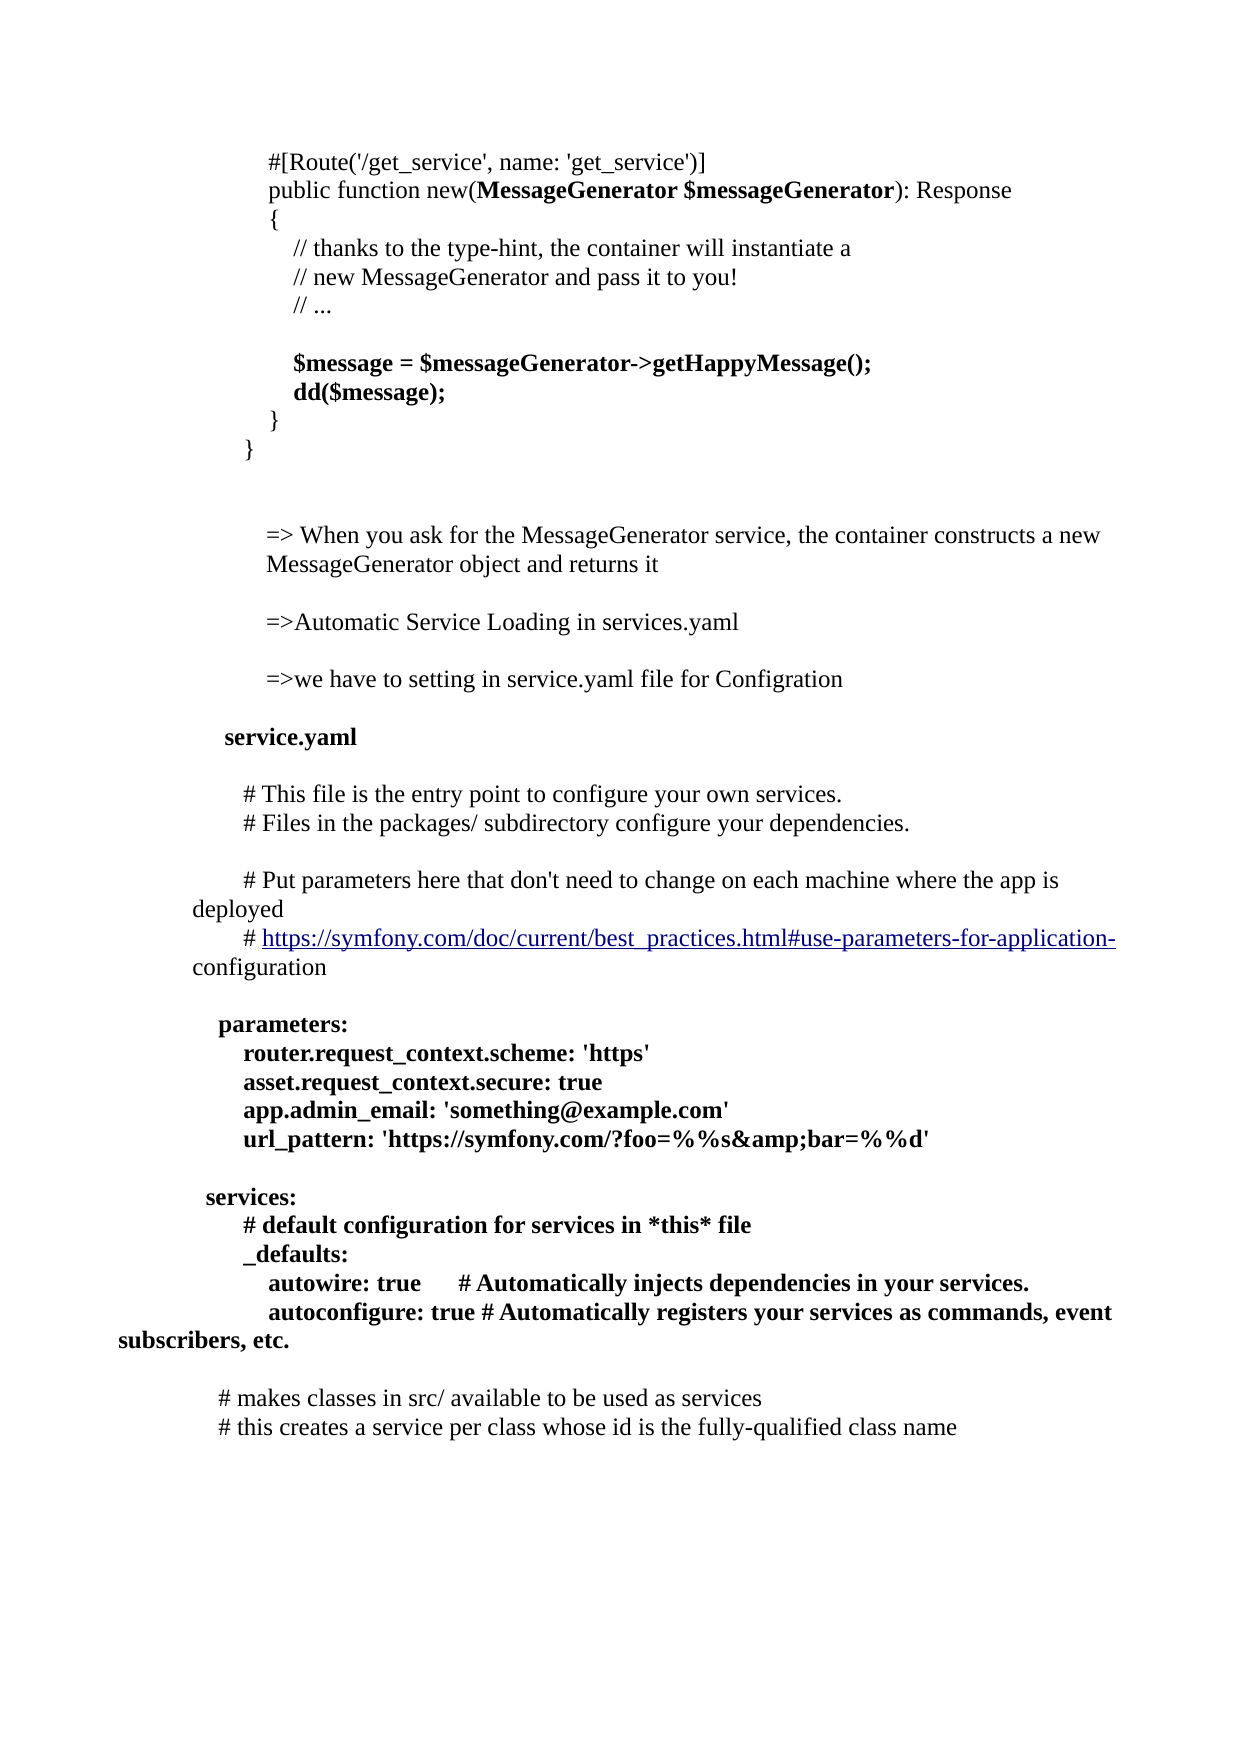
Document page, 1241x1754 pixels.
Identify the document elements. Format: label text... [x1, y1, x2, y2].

text // thanks to the type-hint, the container will instantiate a [118, 233, 1122, 262]
text =>Automatic Service Loading in services.yaml [118, 607, 1122, 636]
text autoconfigure: true # Automatically registers your services as commands, event subscribers, etc. [118, 1297, 1122, 1354]
text # makes classes in src/ available to be used as services [118, 1383, 1122, 1412]
text # Files in the packages/ subdirectory configure your dependencies. [118, 808, 1122, 837]
text # This file is the entry point to configure your own services. [118, 779, 1122, 808]
text } [118, 434, 1122, 463]
text router.request_context.scheme: 'https' [118, 1038, 1122, 1067]
text service.yaml [118, 722, 1122, 751]
text # https://symfony.com/doc/current/best_practices.html#use-parameters-for-application- configuration [118, 923, 1122, 981]
text // ... [118, 291, 1122, 319]
text url_pattern: 'https://symfony.com/?foo=%%s&amp;bar=%%d' [118, 1124, 1122, 1153]
text dd($message); [118, 377, 1122, 406]
text autowire: true # Automatically injects dependencies in your services. [118, 1268, 1122, 1297]
text # default configuration for services in *this* file [118, 1211, 1122, 1239]
text #[Route('/get_service', name: 'get_service')] [118, 147, 1122, 176]
text parameters: [118, 1009, 1122, 1038]
text asset.request_context.secure: true [118, 1067, 1122, 1096]
text _defaults: [118, 1239, 1122, 1268]
text // new MessageGenerator and pass it to you! [118, 262, 1122, 291]
text { [118, 204, 1122, 233]
text $message = $messageGenerator->getHappyMessage(); [118, 348, 1122, 377]
text app.admin_email: 'something@example.com' [118, 1096, 1122, 1124]
text public function new(MessageGenerator $messageGenerator): Response [118, 176, 1122, 204]
text => When you ask for the MessageGenerator service, the container constructs a new MessageGenerator object and returns it [118, 521, 1122, 578]
text =>we have to setting in service.yaml file for Configration [118, 664, 1122, 693]
text # this creates a service per class whose id is the fully-qualified class name [118, 1412, 1122, 1441]
text # Put parameters here that don't need to change on each machine where the app is deployed [118, 866, 1122, 923]
text } [118, 406, 1122, 434]
text services: [118, 1182, 1122, 1211]
